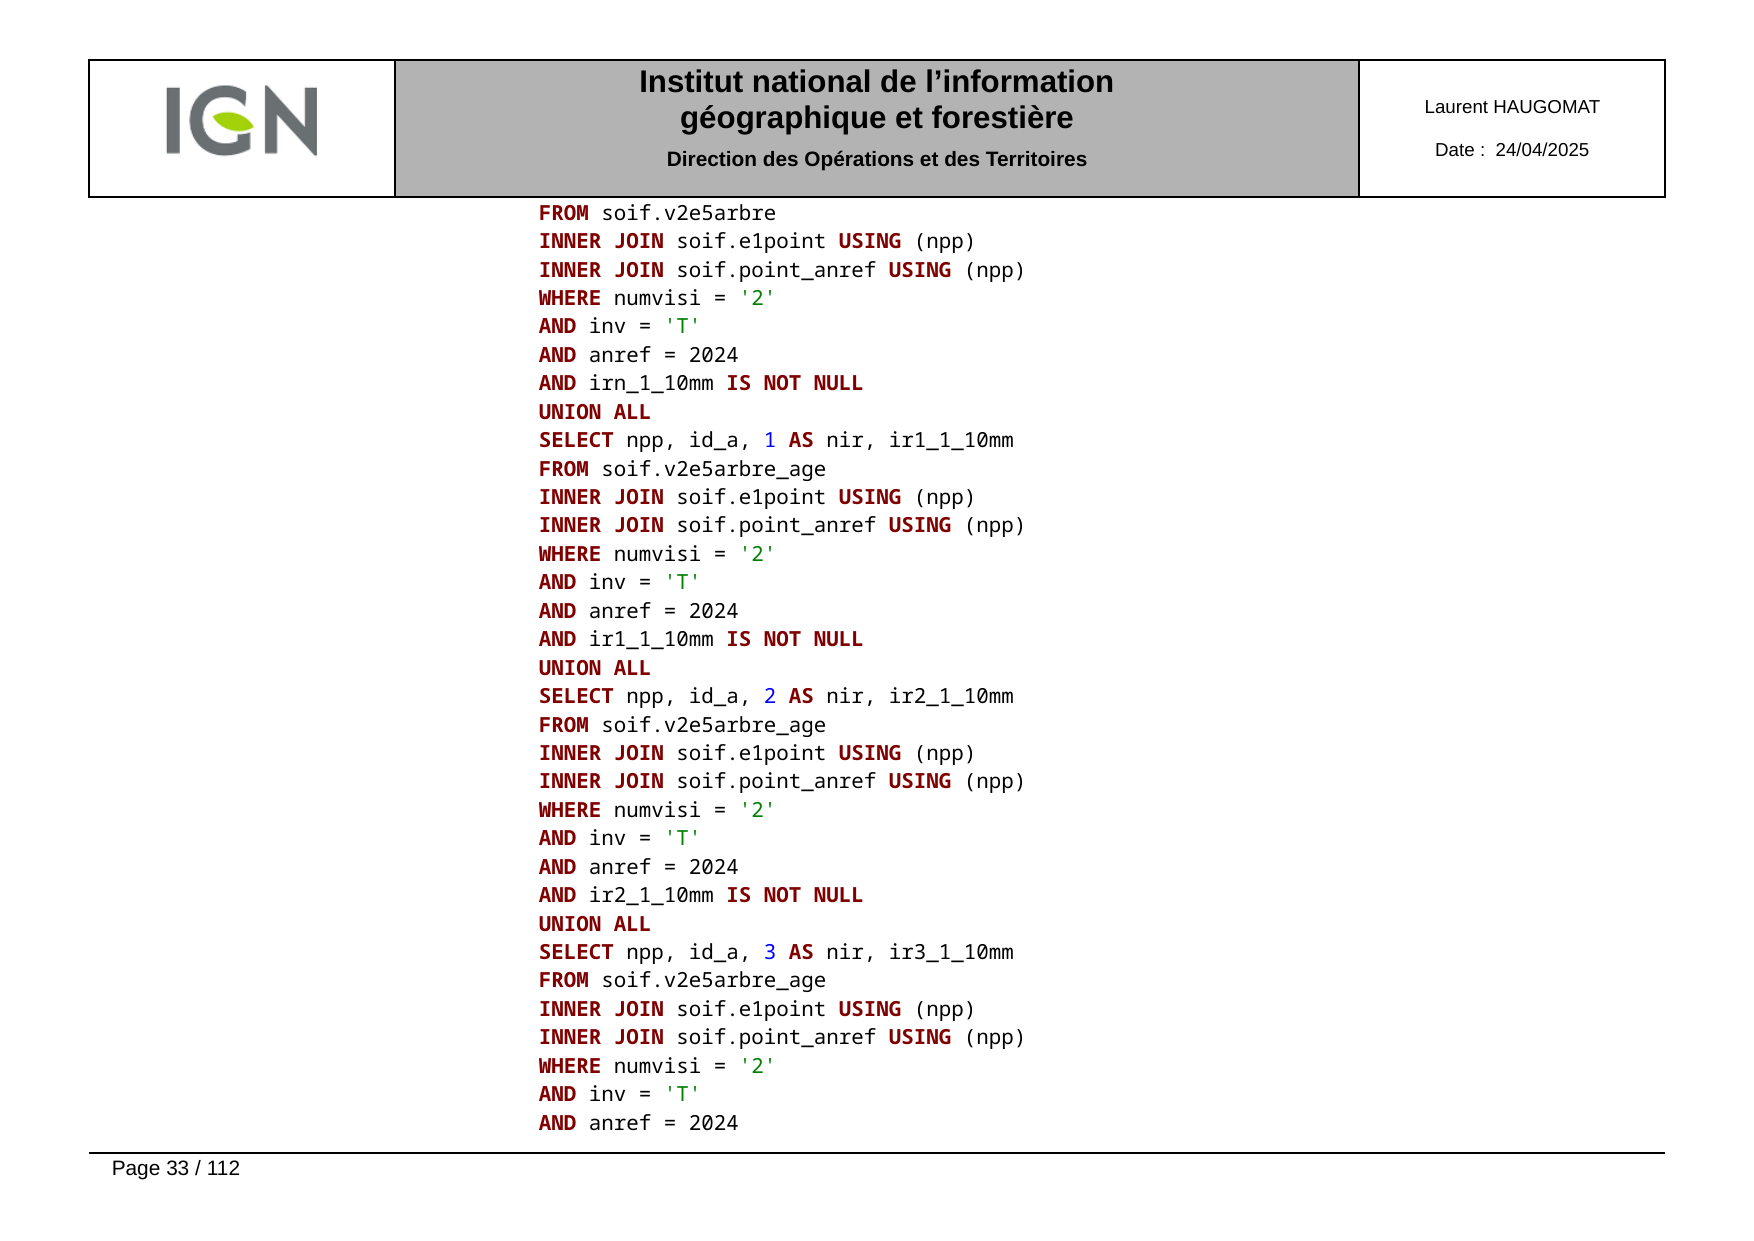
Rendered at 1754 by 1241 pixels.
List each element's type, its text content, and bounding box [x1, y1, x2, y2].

picture [141, 62, 343, 180]
table_cell [89, 198, 483, 1142]
table_cell FROM soif.v2e5arbre INNER JOIN soif.e1point USING (npp) INNER JOIN soif.point_anref USING (npp) WHERE numvisi = '2' AND inv = 'T' AND anref = 2024 AND irn_1_10mm IS NOT NULL UNION ALL SELECT npp, id_a, 1 AS nir, ir1_1_10mm FROM soif.v2e5arbre_age INNER JOIN soif.e1point USING (npp) INNER JOIN soif.point_anref USING (npp) WHERE numvisi = '2' AND inv = 'T' AND anref = 2024 AND ir1_1_10mm IS NOT NULL UNION ALL SELECT npp, id_a, 2 AS nir, ir2_1_10mm FROM soif.v2e5arbre_age INNER JOIN soif.e1point USING (npp) INNER JOIN soif.point_anref USING (npp) WHERE numvisi = '2' AND inv = 'T' AND anref = 2024 AND ir2_1_10mm IS NOT NULL UNION ALL SELECT npp, id_a, 3 AS nir, ir3_1_10mm FROM soif.v2e5arbre_age INNER JOIN soif.e1point USING (npp) INNER JOIN soif.point_anref USING (npp) WHERE numvisi = '2' AND inv = 'T' AND anref = 2024 [483, 198, 1665, 1142]
